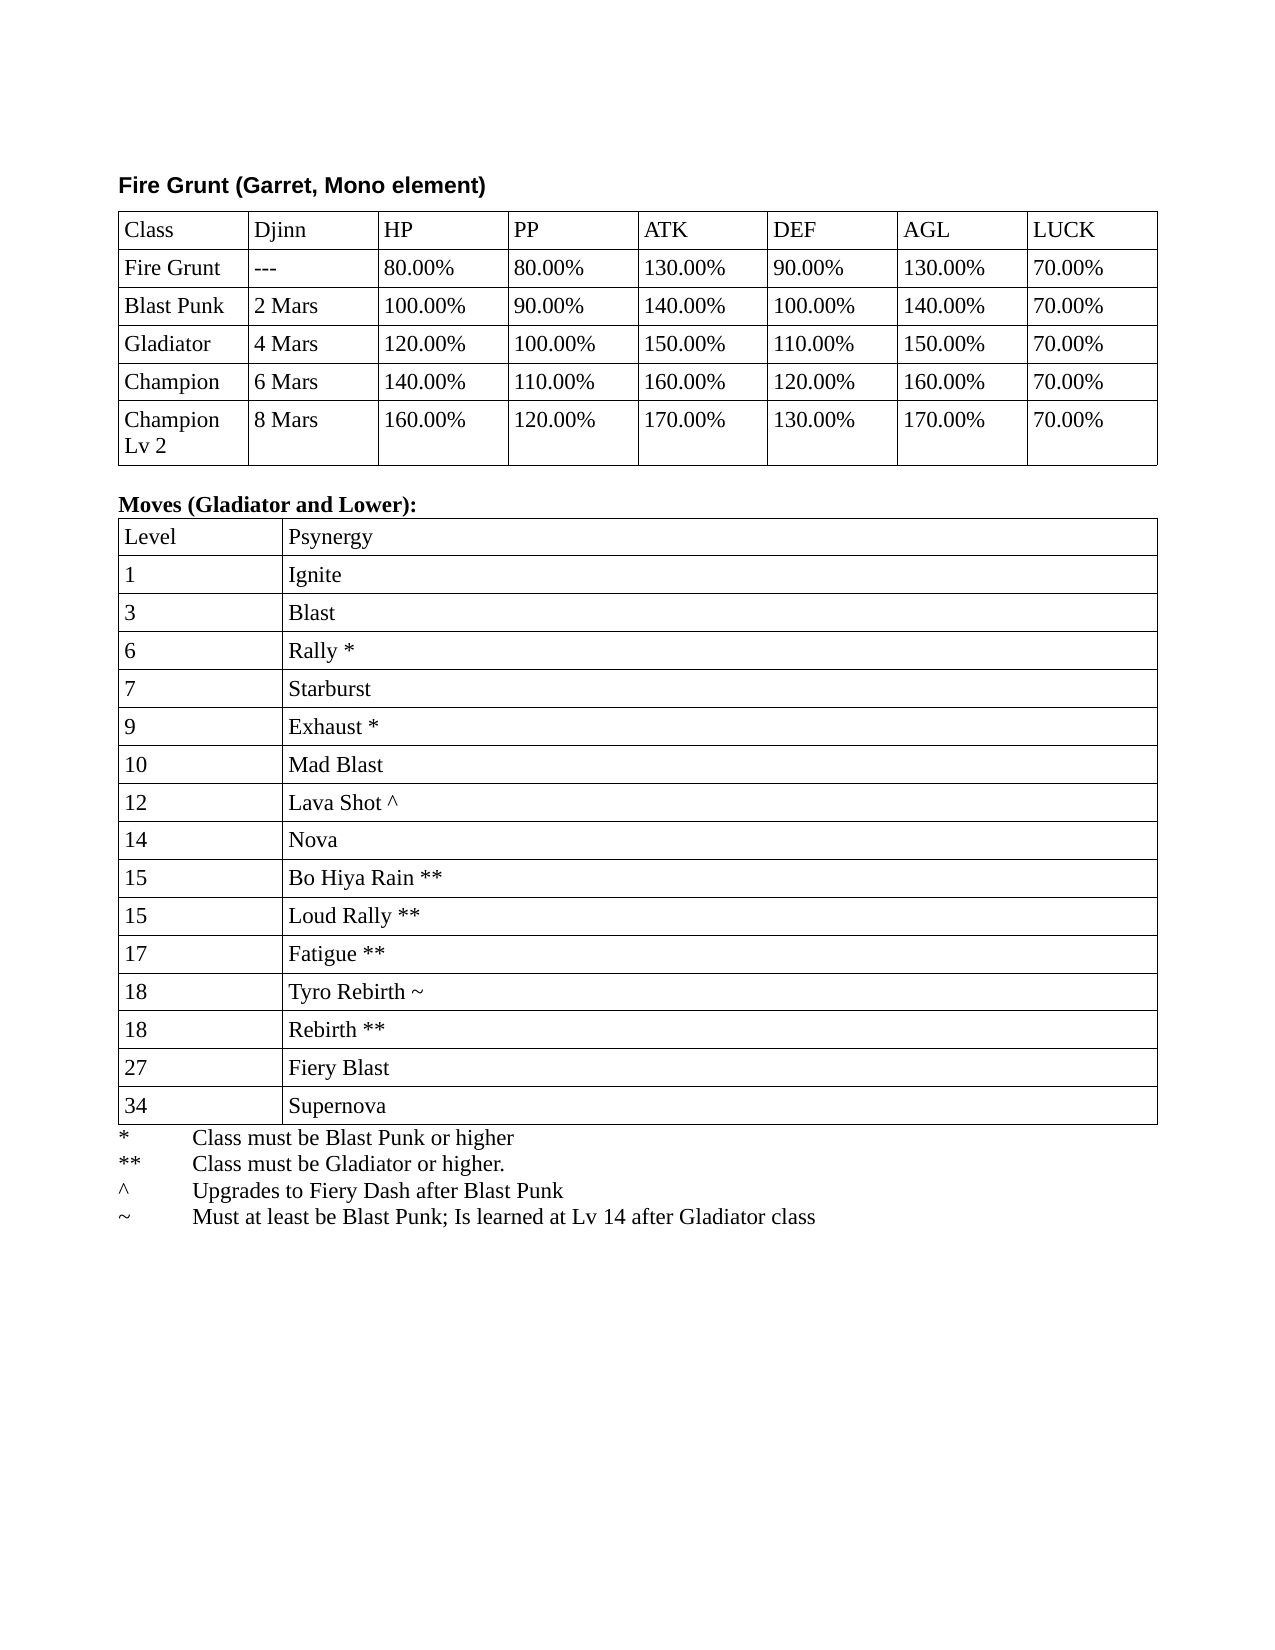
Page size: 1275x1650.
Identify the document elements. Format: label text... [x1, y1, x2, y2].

table_cell 10 [119, 746, 282, 783]
table_cell 160.00% [639, 364, 767, 400]
table_cell --- [249, 250, 378, 287]
table_cell 3 [119, 594, 282, 631]
table_cell 130.00% [639, 250, 767, 287]
table_cell 6 Mars [249, 364, 378, 400]
table_header DEF [768, 212, 897, 249]
table_cell 70.00% [1028, 288, 1157, 324]
table_cell 140.00% [379, 364, 508, 400]
table_cell Blast Punk [119, 288, 248, 324]
table_cell Tyro Rebirth ~ [283, 974, 1157, 1010]
table_cell 34 [119, 1087, 282, 1124]
table_cell Exhaust * [283, 708, 1157, 745]
table_cell 110.00% [768, 326, 897, 362]
table_cell 18 [119, 974, 282, 1010]
table_cell 4 Mars [249, 326, 378, 362]
table_cell Bo Hiya Rain ** [283, 860, 1157, 897]
table_cell 80.00% [509, 250, 638, 287]
table_cell Fire Grunt [119, 250, 248, 287]
table_cell 1 [119, 556, 282, 593]
table_cell 120.00% [379, 326, 508, 362]
table_cell Champion [119, 364, 248, 400]
table_cell Blast [283, 594, 1157, 631]
table_header Djinn [249, 212, 378, 249]
table_cell Rebirth ** [283, 1011, 1157, 1048]
table_cell Supernova [283, 1087, 1157, 1124]
table_cell 7 [119, 670, 282, 707]
table_cell Mad Blast [283, 746, 1157, 783]
table_header HP [379, 212, 508, 249]
table_header AGL [898, 212, 1027, 249]
table_cell 70.00% [1028, 401, 1157, 464]
table_cell 70.00% [1028, 250, 1157, 287]
table_cell 100.00% [509, 326, 638, 362]
table_cell 140.00% [898, 288, 1027, 324]
table_cell 160.00% [379, 401, 508, 464]
table_cell 9 [119, 708, 282, 745]
text * Class must be Blast Punk or higher [118, 1125, 1157, 1151]
table_header Level [119, 519, 282, 555]
table_header LUCK [1028, 212, 1157, 249]
table_cell Fatigue ** [283, 936, 1157, 972]
table_cell 140.00% [639, 288, 767, 324]
table_cell 100.00% [768, 288, 897, 324]
table_header Class [119, 212, 248, 249]
table_cell 27 [119, 1049, 282, 1086]
table_cell 120.00% [509, 401, 638, 464]
table_cell Nova [283, 822, 1157, 859]
table_cell 15 [119, 860, 282, 897]
table_cell Loud Rally ** [283, 898, 1157, 934]
table_cell 130.00% [768, 401, 897, 464]
table_cell Starburst [283, 670, 1157, 707]
table_cell 8 Mars [249, 401, 378, 464]
text Moves (Gladiator and Lower): [118, 491, 1157, 517]
text ** Class must be Gladiator or higher. [118, 1151, 1157, 1177]
table_cell Fiery Blast [283, 1049, 1157, 1086]
text ~ Must at least be Blast Punk; Is learned at Lv 14 after Gladiator class [118, 1203, 1157, 1229]
table_header Psynergy [283, 519, 1157, 555]
table_cell 70.00% [1028, 364, 1157, 400]
table_cell 18 [119, 1011, 282, 1048]
table_cell 100.00% [379, 288, 508, 324]
table_cell 2 Mars [249, 288, 378, 324]
table_cell 14 [119, 822, 282, 859]
table_cell 12 [119, 784, 282, 821]
table_cell 170.00% [639, 401, 767, 464]
table_header PP [509, 212, 638, 249]
table_cell 90.00% [768, 250, 897, 287]
table_cell 170.00% [898, 401, 1027, 464]
table_cell Ignite [283, 556, 1157, 593]
table_cell 90.00% [509, 288, 638, 324]
table_cell 15 [119, 898, 282, 934]
table_cell 160.00% [898, 364, 1027, 400]
text ^ Upgrades to Fiery Dash after Blast Punk [118, 1177, 1157, 1203]
table_cell 120.00% [768, 364, 897, 400]
table_cell Champion Lv 2 [119, 401, 248, 464]
table_cell 70.00% [1028, 326, 1157, 362]
table_header ATK [639, 212, 767, 249]
table_cell 17 [119, 936, 282, 972]
table_cell 110.00% [509, 364, 638, 400]
table_cell 80.00% [379, 250, 508, 287]
table_cell 130.00% [898, 250, 1027, 287]
subtitle Fire Grunt (Garret, Mono element) [118, 172, 1157, 198]
table_cell Gladiator [119, 326, 248, 362]
table_cell 150.00% [898, 326, 1027, 362]
table_cell Lava Shot ^ [283, 784, 1157, 821]
table_cell Rally * [283, 632, 1157, 669]
table_cell 150.00% [639, 326, 767, 362]
table_cell 6 [119, 632, 282, 669]
